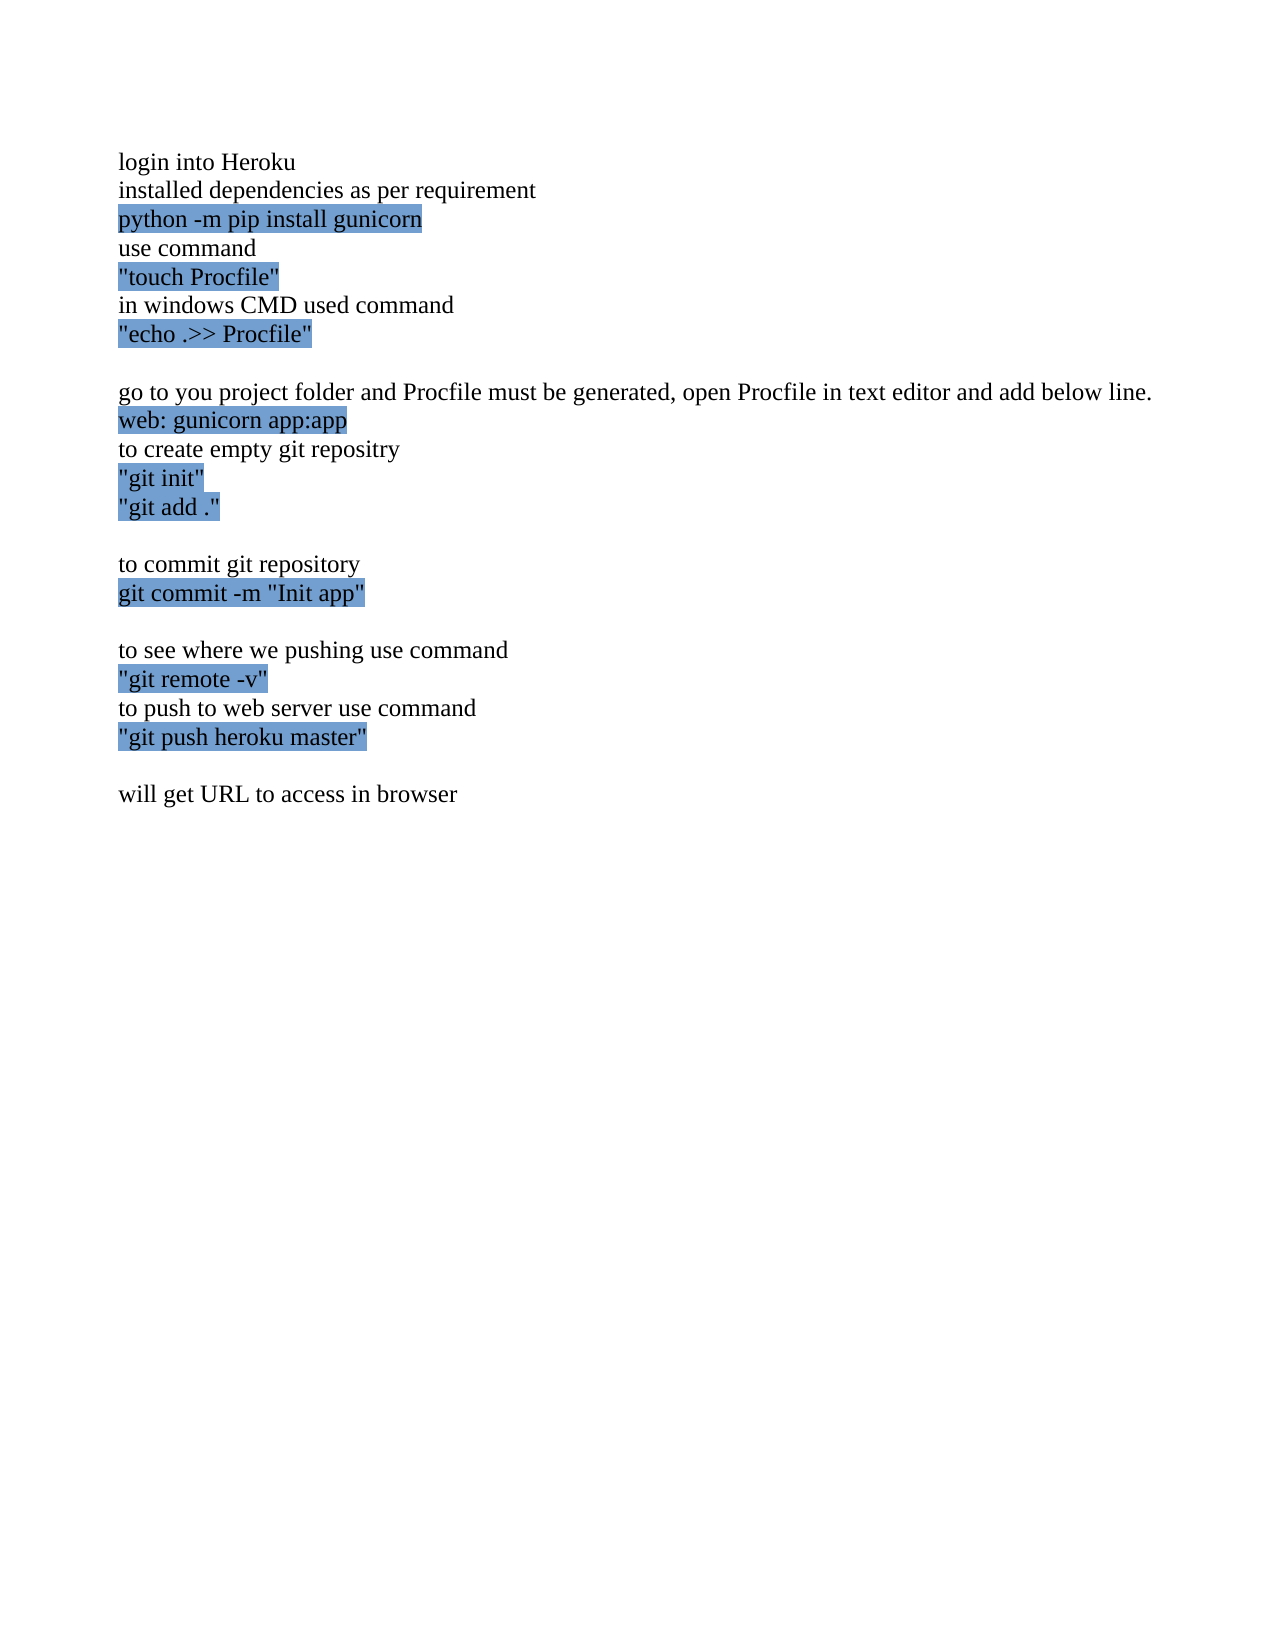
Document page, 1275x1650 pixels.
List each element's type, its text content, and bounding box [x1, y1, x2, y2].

text web: gunicorn app:app [118, 406, 1157, 434]
text "git push heroku master" [118, 722, 1157, 751]
text installed dependencies as per requirement [118, 176, 1157, 204]
text "git init" [118, 463, 1157, 492]
text to commit git repository [118, 549, 1157, 578]
text use command [118, 233, 1157, 262]
text git commit -m "Init app" [118, 578, 1157, 607]
text in windows CMD used command [118, 291, 1157, 319]
text "git add ." [118, 492, 1157, 521]
text "echo .>> Procfile" [118, 319, 1157, 348]
text "git remote -v" [118, 664, 1157, 693]
text python -m pip install gunicorn [118, 204, 1157, 233]
text to create empty git repositry [118, 434, 1157, 463]
text go to you project folder and Procfile must be generated, open Procfile in text editor and add below line. [118, 377, 1157, 406]
text to push to web server use command [118, 693, 1157, 722]
text login into Heroku [118, 147, 1157, 176]
text to see where we pushing use command [118, 636, 1157, 664]
text "touch Procfile" [118, 262, 1157, 291]
text will get URL to access in browser [118, 779, 1157, 808]
